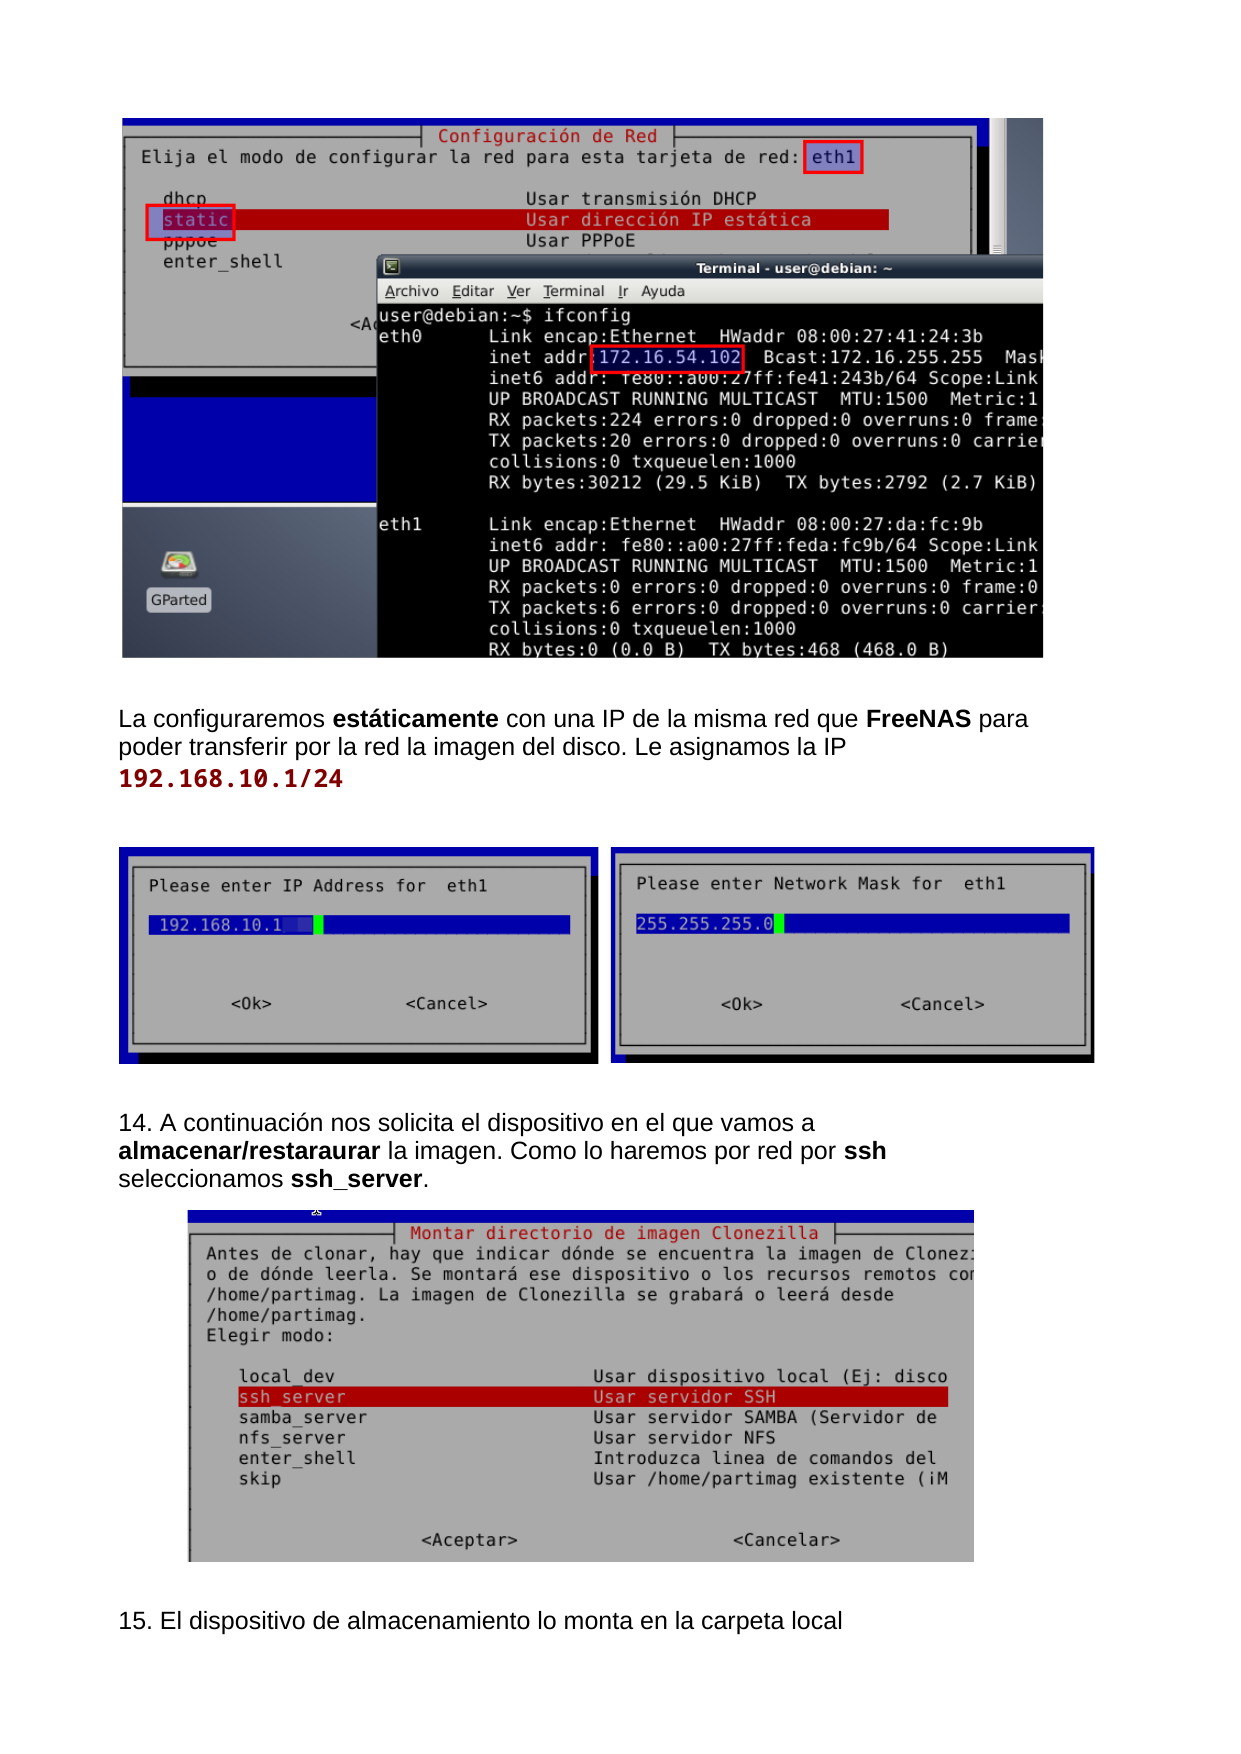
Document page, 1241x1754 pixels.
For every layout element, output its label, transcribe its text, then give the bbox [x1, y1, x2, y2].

picture [119, 847, 599, 1064]
text 14. A continuación nos solicita el dispositivo en el que vamos a almacenar/restaraurar la imagen. Como lo haremos por red por ssh seleccionamos ssh_server. [118, 1109, 1043, 1192]
picture [118, 118, 1044, 660]
text 15. El dispositivo de almacenamiento lo monta en la carpeta local [118, 1607, 1043, 1635]
picture [610, 847, 1095, 1063]
text La configuraremos estáticamente con una IP de la misma red que FreeNAS para poder transferir por la red la imagen del disco. Le asignamos la IP 192.168.10.1/24 [118, 705, 1043, 795]
picture [187, 1210, 974, 1562]
